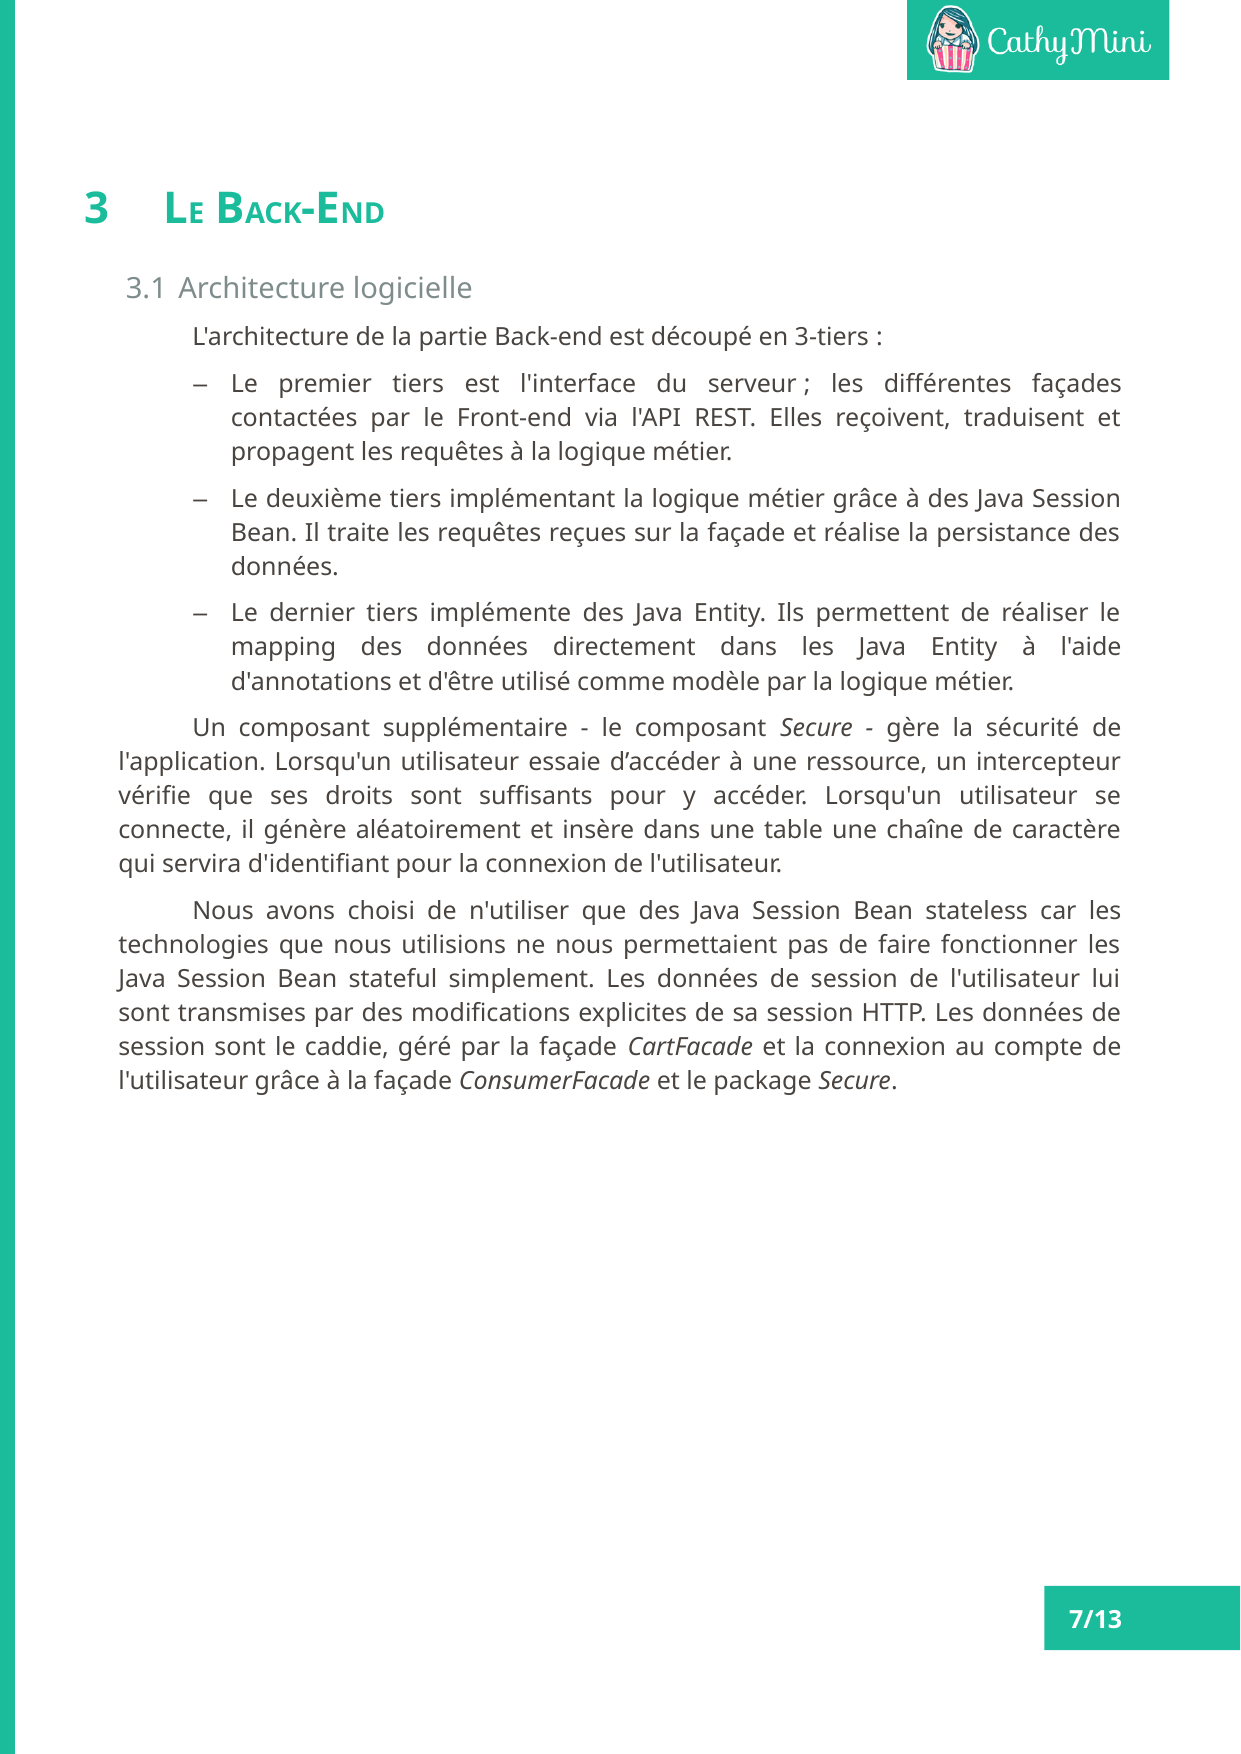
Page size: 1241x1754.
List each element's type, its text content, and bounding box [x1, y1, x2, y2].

list Le premier tiers est l'interface du serveur ; les différentes façades contactées par le Front-end via l'API REST. Elles reçoivent, traduisent et propagent les requêtes à la logique métier. [193, 366, 1122, 468]
text L'architecture de la partie Back-end est découpé en 3-tiers : [118, 319, 1122, 353]
list Le deuxième tiers implémentant la logique métier grâce à des Java Session Bean. Il traite les requêtes reçues sur la façade et réalise la persistance des données. [193, 480, 1122, 582]
subtitle Architecture logicielle [118, 267, 1122, 307]
text Nous avons choisi de n'utiliser que des Java Session Bean stateless car les technologies que nous utilisions ne nous permettaient pas de faire fonctionner les Java Session Bean stateful simplement. Les données de session de l'utilisateur lui sont transmises par des modifications explicites de sa session HTTP. Les données de session sont le caddie, géré par la façade CartFacade et la connexion au compte de l'utilisateur grâce à la façade ConsumerFacade et le package Secure. [118, 892, 1122, 1097]
list Le dernier tiers implémente des Java Entity. Ils permettent de réaliser le mapping des données directement dans les Java Entity à l'aide d'annotations et d'être utilisé comme modèle par la logique métier. [193, 595, 1122, 697]
text Un composant supplémentaire - le composant Secure - gère la sécurité de l'application. Lorsqu'un utilisateur essaie d’accéder à une ressource, un intercepteur vérifie que ses droits sont suffisants pour y accéder. Lorsqu'un utilisateur se connecte, il génère aléatoirement et insère dans une table une chaîne de caractère qui servira d'identifiant pour la connexion de l'utilisateur. [118, 710, 1122, 880]
subtitle Le Back-End [73, 176, 1122, 236]
